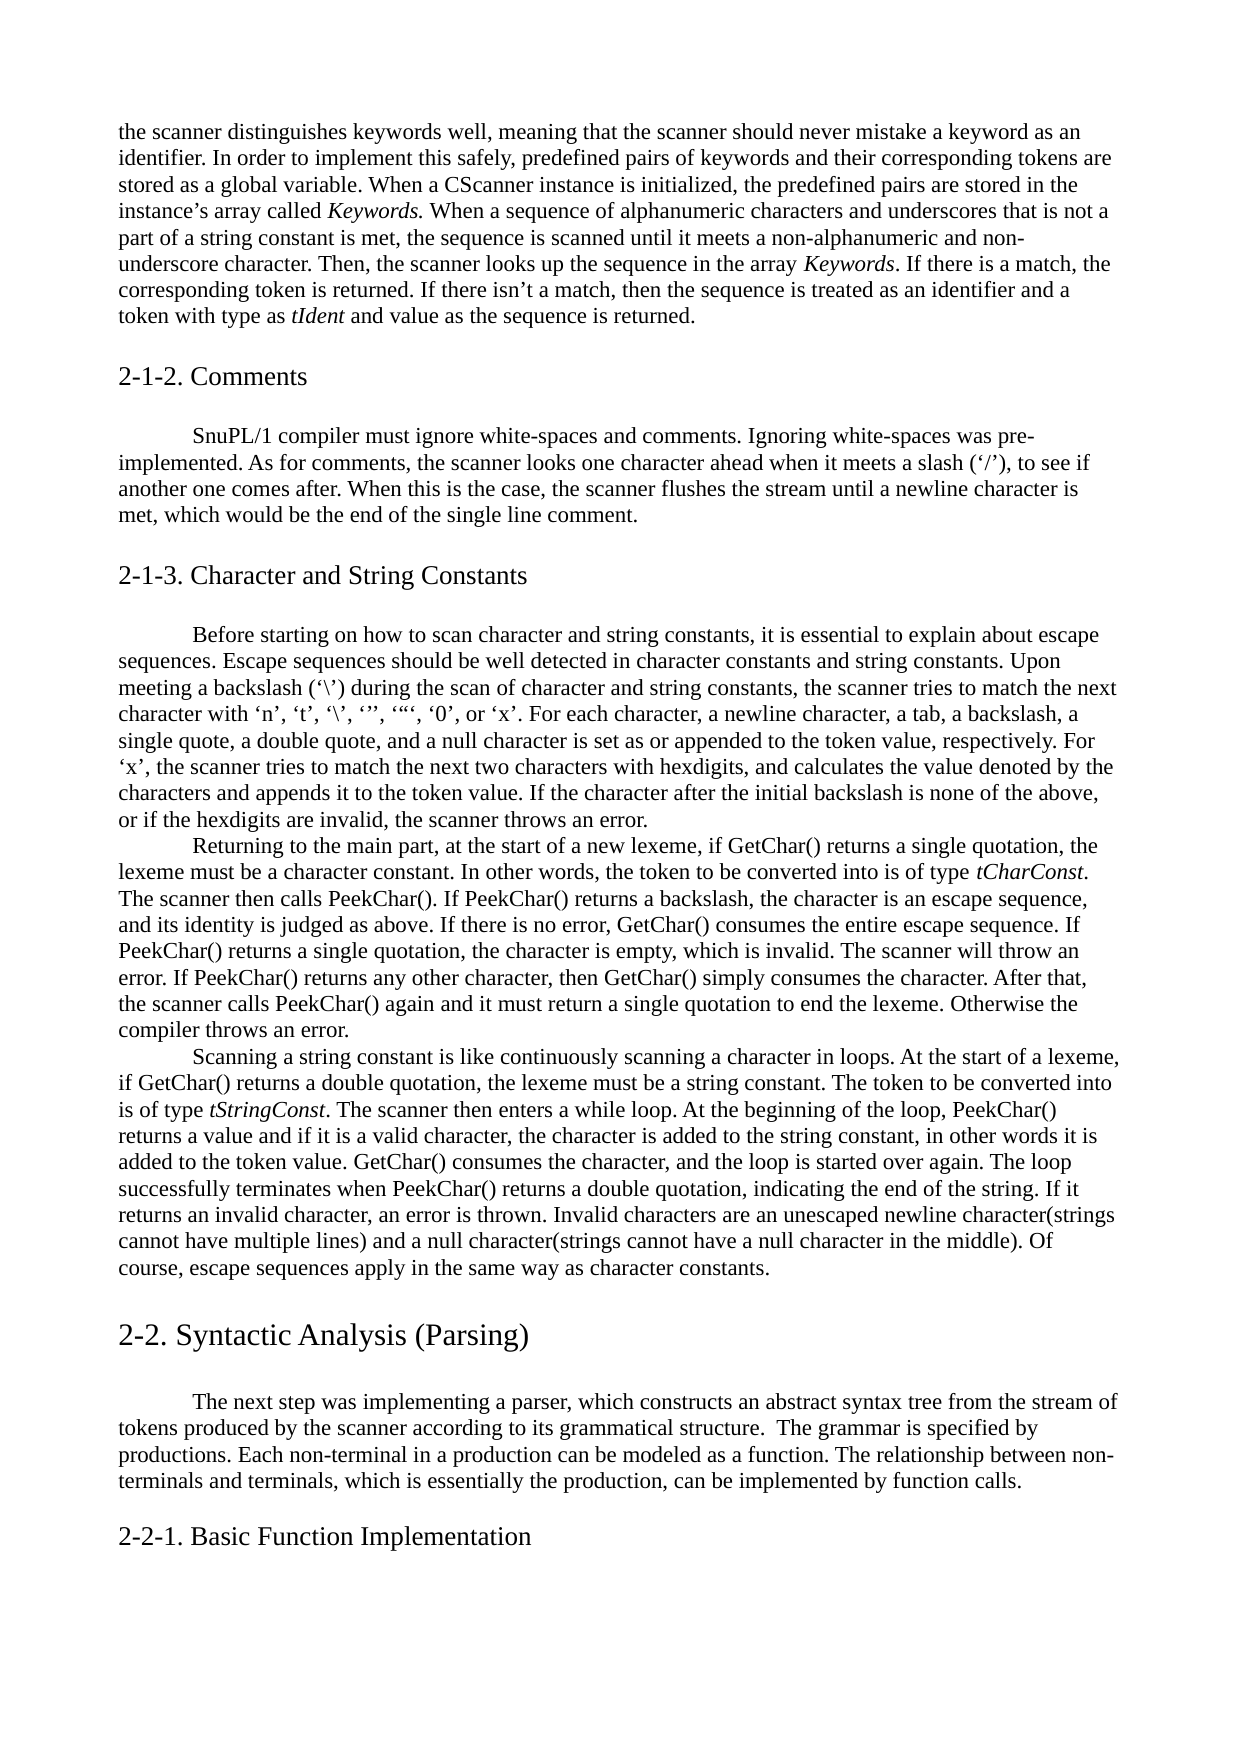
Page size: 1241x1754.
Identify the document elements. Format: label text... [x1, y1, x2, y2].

text Scanning a string constant is like continuously scanning a character in loops. At the start of a lexeme, if GetChar() returns a double quotation, the lexeme must be a string constant. The token to be converted into is of type tStringConst. The scanner then enters a while loop. At the beginning of the loop, PeekChar() returns a value and if it is a valid character, the character is added to the string constant, in other words it is added to the token value. GetChar() consumes the character, and the loop is started over again. The loop successfully terminates when PeekChar() returns a double quotation, indicating the end of the string. If it returns an invalid character, an error is thrown. Invalid characters are an unescaped newline character(strings cannot have multiple lines) and a null character(strings cannot have a null character in the middle). Of course, escape sequences apply in the same way as character constants. [118, 1043, 1122, 1280]
text 2-2. Syntactic Analysis (Parsing) [118, 1316, 1122, 1352]
text SnuPL/1 compiler must ignore white-spaces and comments. Ignoring white-spaces was pre-implemented. As for comments, the scanner looks one character ahead when it meets a slash (‘/’), to see if another one comes after. When this is the case, the scanner flushes the stream until a newline character is met, which would be the end of the single line comment. [118, 422, 1122, 528]
text 2-2-1. Basic Function Implementation [118, 1520, 1122, 1551]
text Before starting on how to scan character and string constants, it is essential to explain about escape sequences. Escape sequences should be well detected in character constants and string constants. Upon meeting a backslash (‘\’) during the scan of character and string constants, the scanner tries to match the next character with ‘n’, ‘t’, ‘\’, ‘’’, ‘“‘, ‘0’, or ‘x’. For each character, a newline character, a tab, a backslash, a single quote, a double quote, and a null character is set as or appended to the token value, respectively. For ‘x’, the scanner tries to match the next two characters with hexdigits, and calculates the value denoted by the characters and appends it to the token value. If the character after the initial backslash is none of the above, or if the hexdigits are invalid, the scanner throws an error. [118, 621, 1122, 832]
text the scanner distinguishes keywords well, meaning that the scanner should never mistake a keyword as an identifier. In order to implement this safely, predefined pairs of keywords and their corresponding tokens are stored as a global variable. When a CScanner instance is initialized, the predefined pairs are stored in the instance’s array called Keywords. When a sequence of alphanumeric characters and underscores that is not a part of a string constant is met, the sequence is scanned until it meets a non-alphanumeric and non-underscore character. Then, the scanner looks up the sequence in the array Keywords. If there is a match, the corresponding token is returned. If there isn’t a match, then the sequence is treated as an identifier and a token with type as tIdent and value as the sequence is returned. [118, 118, 1122, 329]
text Returning to the main part, at the start of a new lexeme, if GetChar() returns a single quotation, the lexeme must be a character constant. In other words, the token to be converted into is of type tCharConst. The scanner then calls PeekChar(). If PeekChar() returns a backslash, the character is an escape sequence, and its identity is judged as above. If there is no error, GetChar() consumes the entire escape sequence. If PeekChar() returns a single quotation, the character is empty, which is invalid. The scanner will throw an error. If PeekChar() returns any other character, then GetChar() simply consumes the character. After that, the scanner calls PeekChar() again and it must return a single quotation to end the lexeme. Otherwise the compiler throws an error. [118, 832, 1122, 1043]
text 2-1-2. Comments [118, 360, 1122, 391]
text 2-1-3. Character and String Constants [118, 559, 1122, 590]
text The next step was implementing a parser, which constructs an abstract syntax tree from the stream of tokens produced by the scanner according to its grammatical structure. The grammar is specified by productions. Each non-terminal in a production can be modeled as a function. The relationship between non-terminals and terminals, which is essentially the production, can be implemented by function calls. [118, 1388, 1122, 1493]
